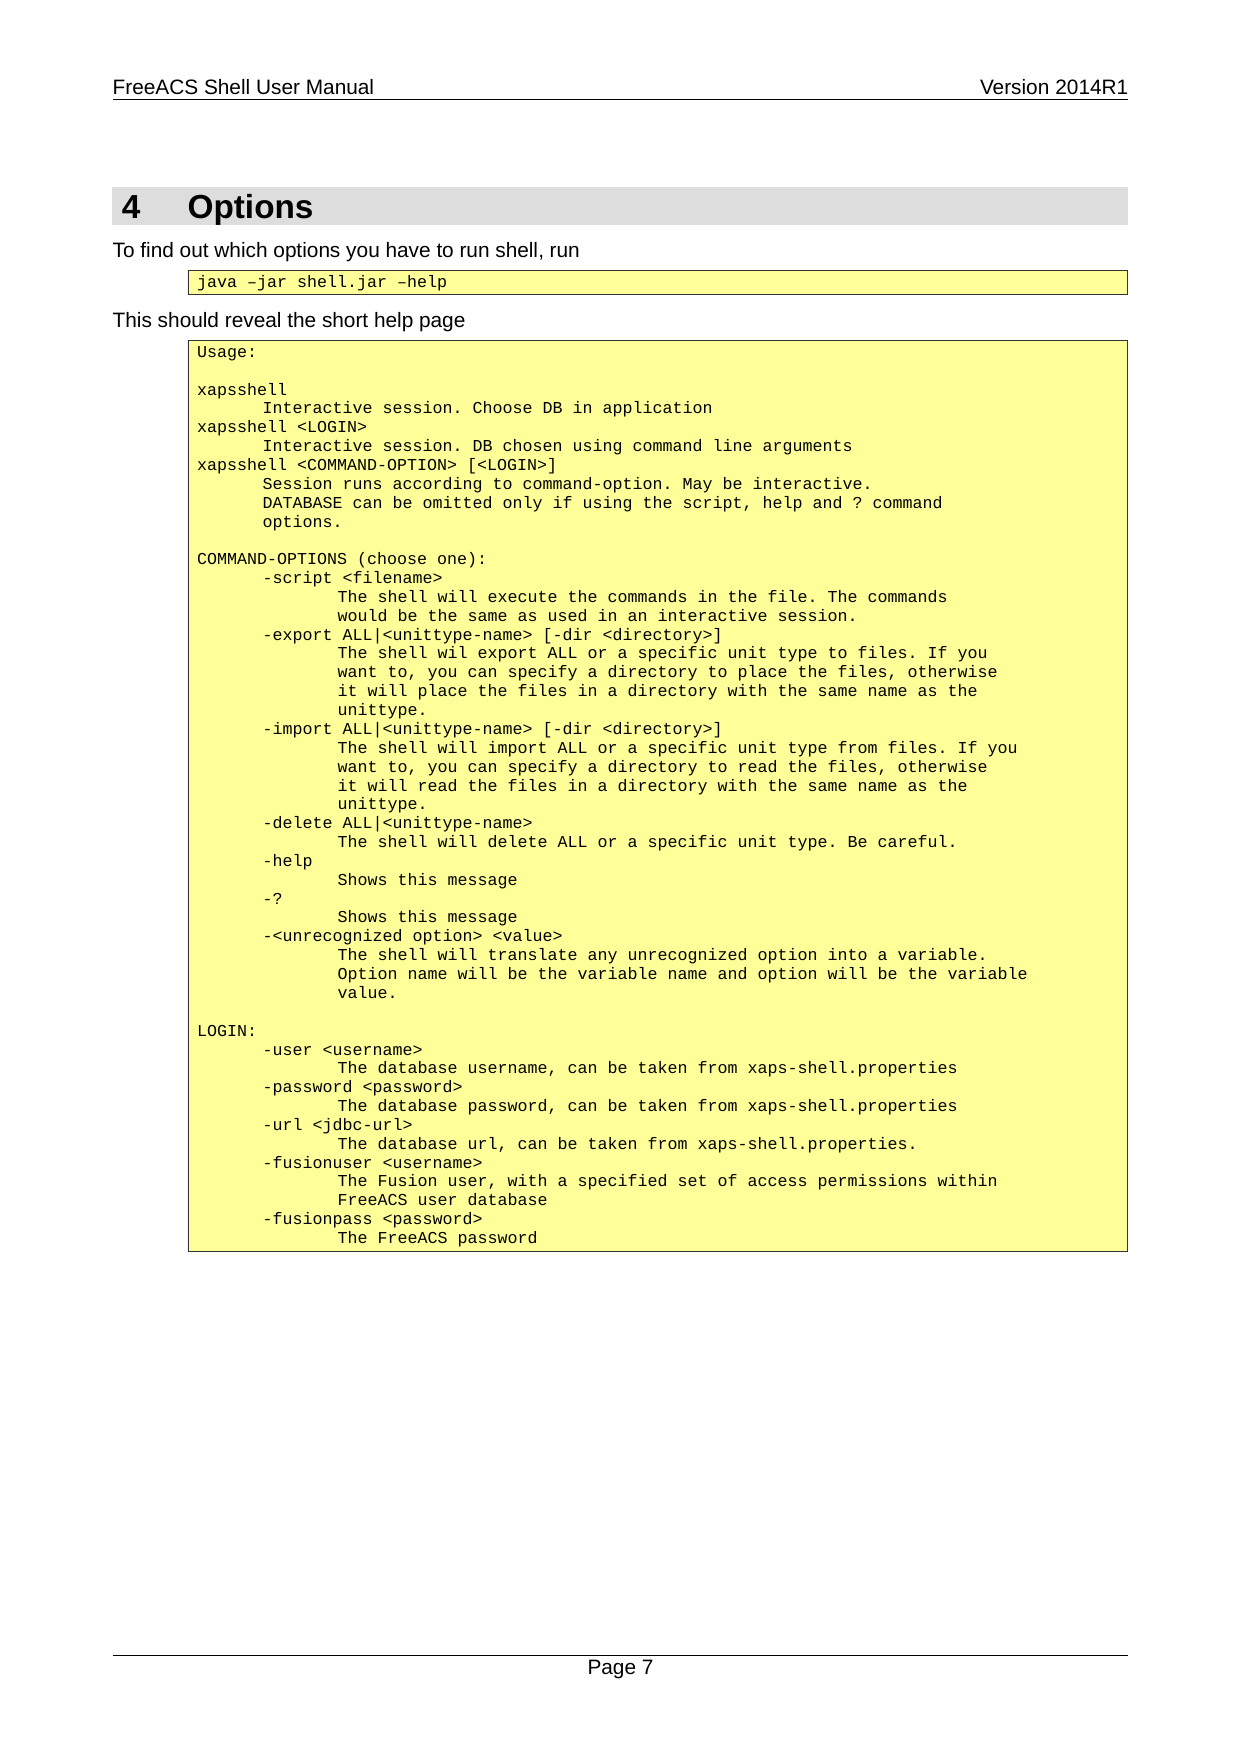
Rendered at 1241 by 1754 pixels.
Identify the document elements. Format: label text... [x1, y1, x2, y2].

text options. [189, 510, 1127, 529]
text -fusionpass <password> [189, 1208, 1127, 1226]
text FreeACS user database [189, 1189, 1127, 1208]
text The database url, can be taken from xaps-shell.properties. [189, 1132, 1127, 1151]
text -delete ALL|<unittype-name> [189, 812, 1127, 831]
text The Fusion user, with a specified set of access permissions within [189, 1170, 1127, 1189]
text xapsshell <COMMAND-OPTION> [<LOGIN>] [189, 453, 1127, 472]
text This should reveal the short help page [112, 307, 1128, 331]
text The shell wil export ALL or a specific unit type to files. If you [189, 642, 1127, 661]
text Shows this message [189, 906, 1127, 925]
text DATABASE can be omitted only if using the script, help and ? command [189, 491, 1127, 510]
text -user <username> [189, 1038, 1127, 1057]
text xapsshell <LOGIN> [189, 416, 1127, 434]
text The shell will import ALL or a specific unit type from files. If you [189, 736, 1127, 755]
text value. [189, 981, 1127, 1000]
text Session runs according to command-option. May be interactive. [189, 472, 1127, 491]
text want to, you can specify a directory to place the files, otherwise [189, 661, 1127, 680]
text -help [189, 849, 1127, 868]
text -import ALL|<unittype-name> [-dir <directory>] [189, 717, 1127, 736]
text -? [189, 887, 1127, 906]
text The shell will translate any unrecognized option into a variable. [189, 944, 1127, 962]
text would be the same as used in an interactive session. [189, 604, 1127, 623]
text Interactive session. Choose DB in application [189, 397, 1127, 416]
text The FreeACS password [189, 1226, 1127, 1251]
text The shell will delete ALL or a specific unit type. Be careful. [189, 831, 1127, 849]
text unittype. [189, 698, 1127, 717]
text it will read the files in a directory with the same name as the [189, 774, 1127, 793]
text -script <filename> [189, 567, 1127, 585]
text -fusionuser <username> [189, 1151, 1127, 1170]
text it will place the files in a directory with the same name as the [189, 680, 1127, 698]
text -export ALL|<unittype-name> [-dir <directory>] [189, 623, 1127, 642]
text java –jar shell.jar –help [189, 271, 1127, 294]
text LOGIN: [189, 1019, 1127, 1038]
text -<unrecognized option> <value> [189, 925, 1127, 944]
text unittype. [189, 793, 1127, 812]
text The database username, can be taken from xaps-shell.properties [189, 1057, 1127, 1076]
text To find out which options you have to run shell, run [112, 237, 1128, 261]
text -password <password> [189, 1076, 1127, 1094]
text COMMAND-OPTIONS (choose one): [189, 548, 1127, 567]
text Interactive session. DB chosen using command line arguments [189, 434, 1127, 453]
text -url <jdbc-url> [189, 1113, 1127, 1132]
text xapsshell [189, 378, 1127, 397]
text Option name will be the variable name and option will be the variable [189, 962, 1127, 981]
text The database password, can be taken from xaps-shell.properties [189, 1094, 1127, 1113]
subtitle Options [112, 187, 1128, 225]
text Usage: [189, 341, 1127, 359]
text The shell will execute the commands in the file. The commands [189, 585, 1127, 604]
text want to, you can specify a directory to read the files, otherwise [189, 755, 1127, 774]
text Shows this message [189, 868, 1127, 887]
